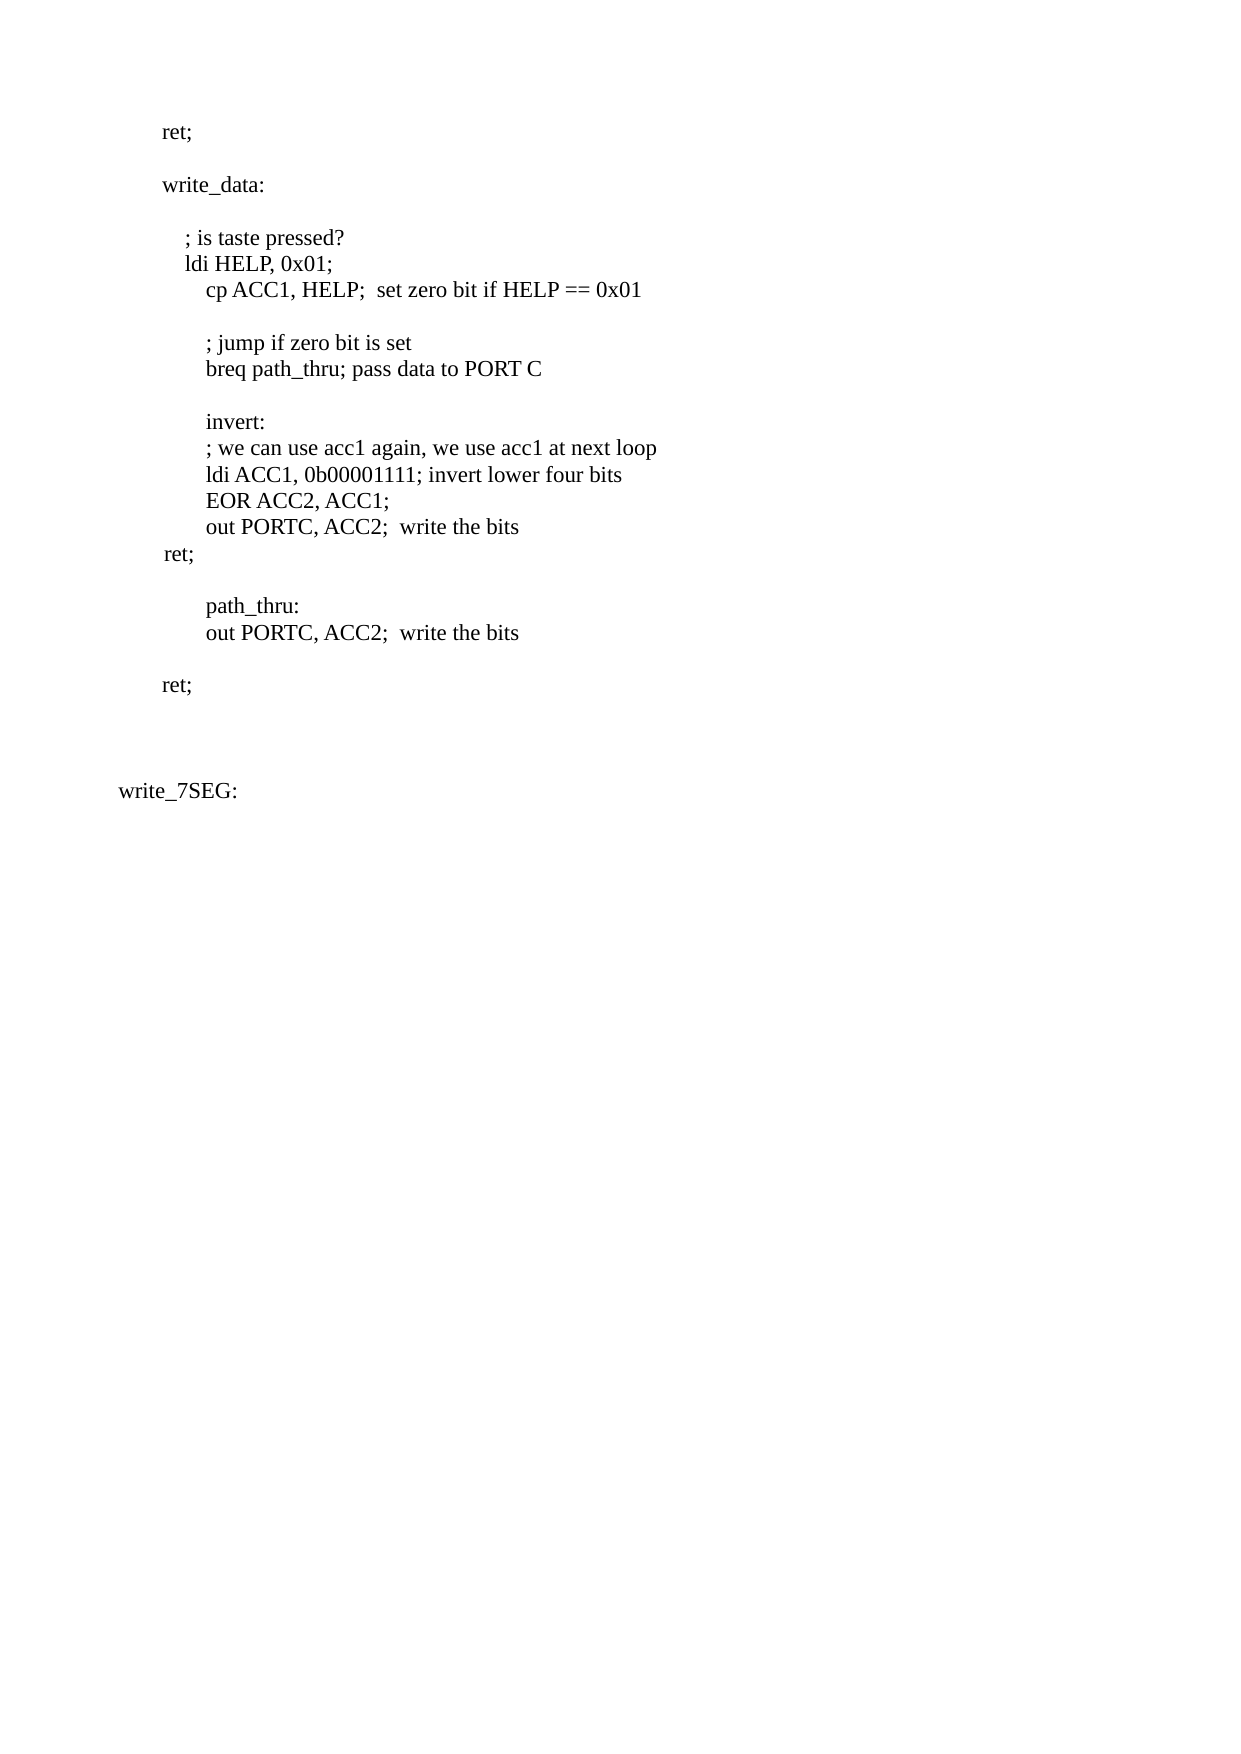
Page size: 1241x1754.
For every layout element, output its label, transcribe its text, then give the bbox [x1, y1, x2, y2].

text write_7SEG: [118, 777, 1122, 803]
text ldi HELP, 0x01; [118, 250, 1122, 276]
text ret; [118, 540, 1122, 566]
text out PORTC, ACC2; write the bits [118, 619, 1122, 645]
text EOR ACC2, ACC1; [118, 487, 1122, 513]
text out PORTC, ACC2; write the bits [118, 513, 1122, 540]
text breq path_thru; pass data to PORT C [118, 355, 1122, 382]
text path_thru: [118, 592, 1122, 619]
text ldi ACC1, 0b00001111; invert lower four bits [118, 461, 1122, 487]
text ret; [118, 118, 1122, 144]
text invert: [118, 408, 1122, 434]
text ; we can use acc1 again, we use acc1 at next loop [118, 434, 1122, 461]
text write_data: [118, 171, 1122, 197]
text ; jump if zero bit is set [118, 329, 1122, 355]
text ; is taste pressed? [118, 223, 1122, 250]
text ret; [118, 672, 1122, 698]
text cp ACC1, HELP; set zero bit if HELP == 0x01 [118, 276, 1122, 303]
